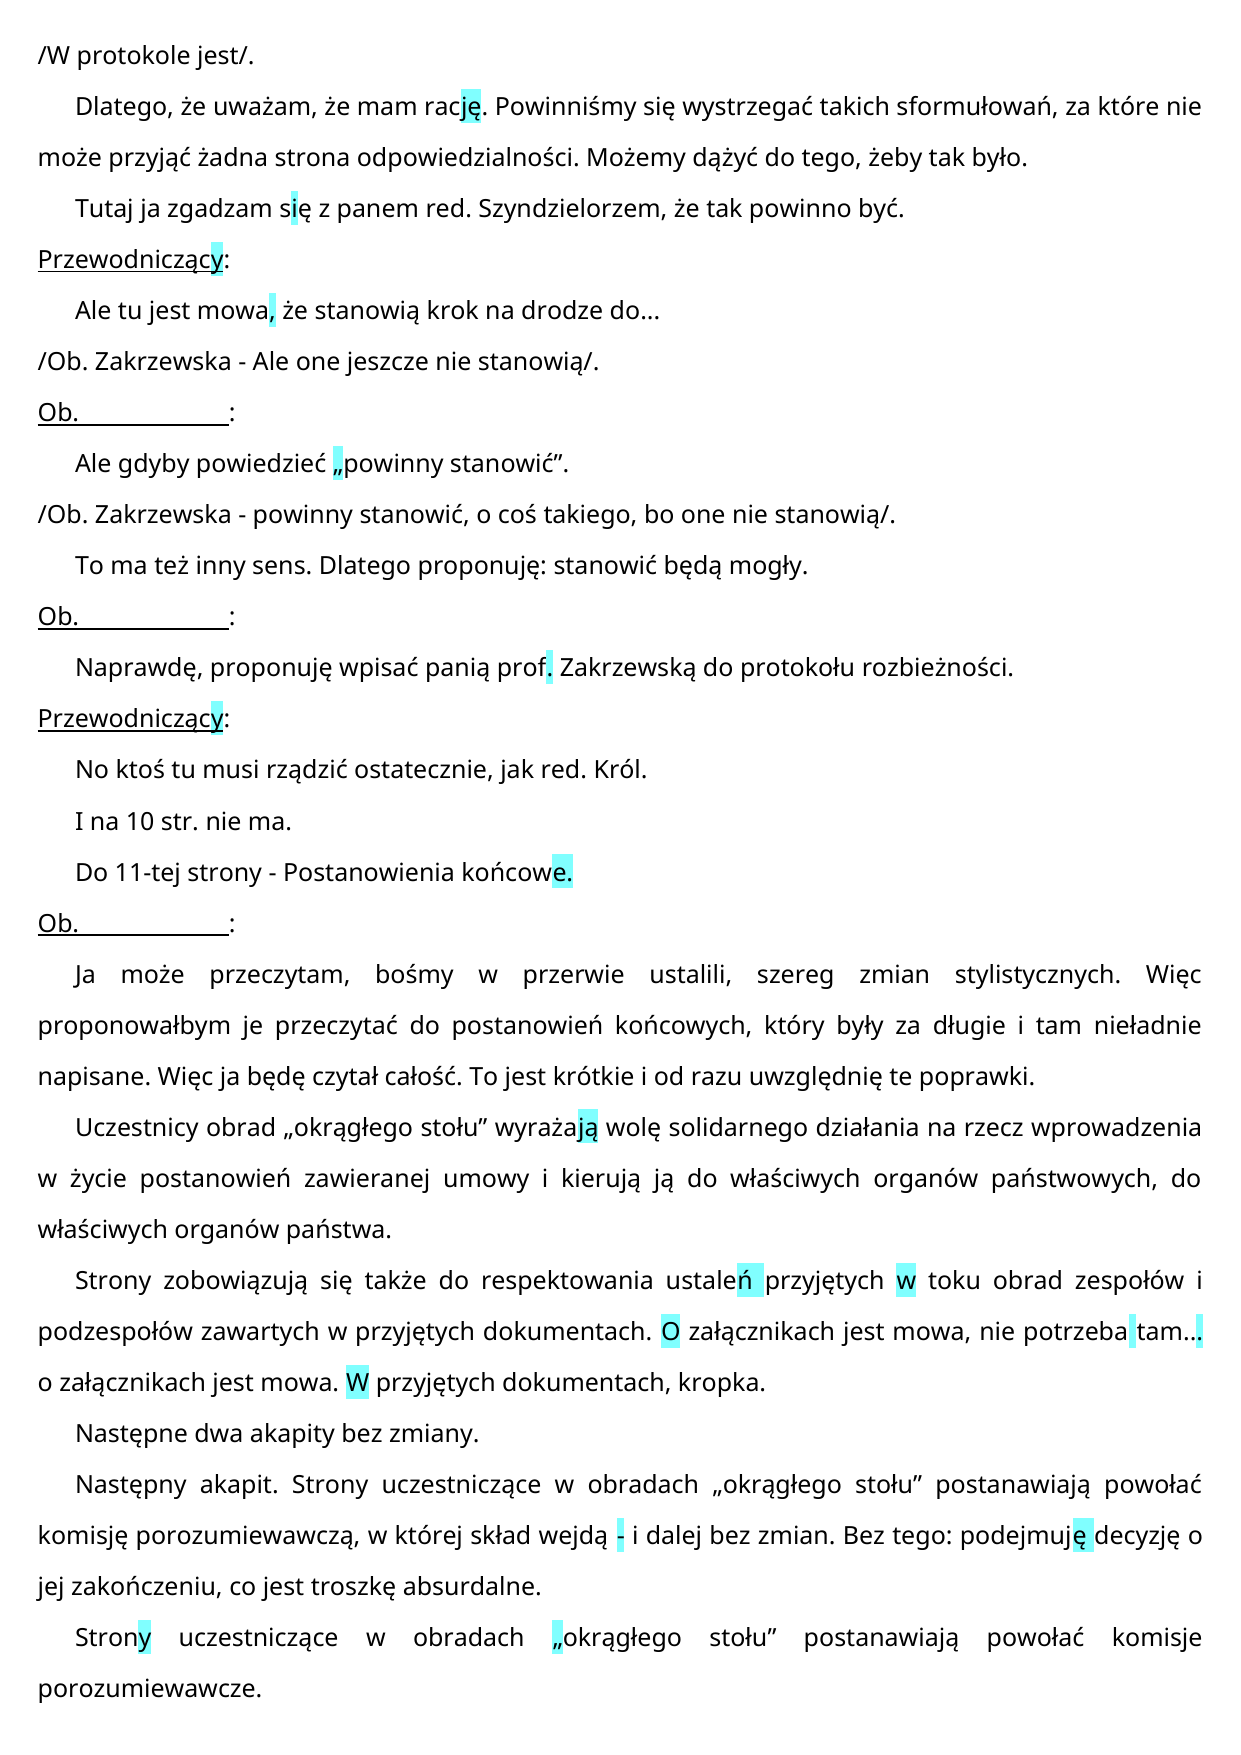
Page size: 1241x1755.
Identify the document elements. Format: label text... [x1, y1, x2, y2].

text To ma też inny sens. Dlatego proponuję: stanowić będą mogły. [37, 548, 1203, 582]
text Następne dwa akapity bez zmiany. [37, 1416, 1203, 1450]
text Ob. : [37, 599, 1203, 633]
text /W protokole jest/. [37, 37, 1203, 72]
text No ktoś tu musi rządzić ostatecznie, jak red. Król. [37, 752, 1203, 786]
text Ob. : [37, 395, 1203, 429]
text Tutaj ja zgadzam się z panem red. Szyndzielorzem, że tak powinno być. [37, 191, 1203, 225]
text I na 10 str. nie ma. [37, 803, 1203, 837]
text Ja może przeczytam, bośmy w przerwie ustalili, szereg zmian stylistycznych. Więc proponowałbym je przeczytać do postanowień końcowych, który były za długie i tam nieładnie napisane. Więc ja będę czytał całość. To jest krótkie i od razu uwzględnię te poprawki. [37, 956, 1203, 1092]
text Strony zobowiązują się także do respektowania ustaleń przyjętych w toku obrad zespołów i podzespołów zawartych w przyjętych dokumentach. O załącznikach jest mowa, nie potrzeba tam... o załącznikach jest mowa. W przyjętych dokumentach, kropka. [37, 1262, 1203, 1399]
text Do 11-tej strony - Postanowienia końcowe. [37, 854, 1203, 888]
text Następny akapit. Strony uczestniczące w obradach „okrągłego stołu” postanawiają powołać komisję porozumiewawczą, w której skład wejdą - i dalej bez zmian. Bez tego: podejmuję decyzję o jej zakończeniu, co jest troszkę absurdalne. [37, 1467, 1203, 1603]
text Ob. : [37, 905, 1203, 939]
text /Ob. Zakrzewska - powinny stanowić, o coś takiego, bo one nie stanowią/. [37, 497, 1203, 531]
text Przewodniczący: [37, 242, 1203, 276]
text Strony uczestniczące w obradach „okrągłego stołu” postanawiają powołać komisje porozumiewawcze. [37, 1620, 1203, 1705]
text /Ob. Zakrzewska - Ale one jeszcze nie stanowią/. [37, 344, 1203, 378]
text Naprawdę, proponuję wpisać panią prof. Zakrzewską do protokołu rozbieżności. [37, 650, 1203, 684]
text Przewodniczący: [37, 701, 1203, 735]
text Uczestnicy obrad „okrągłego stołu” wyrażają wolę solidarnego działania na rzecz wprowadzenia w życie postanowień zawieranej umowy i kierują ją do właściwych organów państwowych, do właściwych organów państwa. [37, 1109, 1203, 1246]
text Ale gdyby powiedzieć „powinny stanowić”. [37, 446, 1203, 480]
text Dlatego, że uważam, że mam rację. Powinniśmy się wystrzegać takich sformułowań, za które nie może przyjąć żadna strona odpowiedzialności. Możemy dążyć do tego, żeby tak było. [37, 88, 1203, 174]
text Ale tu jest mowa, że stanowią krok na drodze do... [37, 293, 1203, 327]
